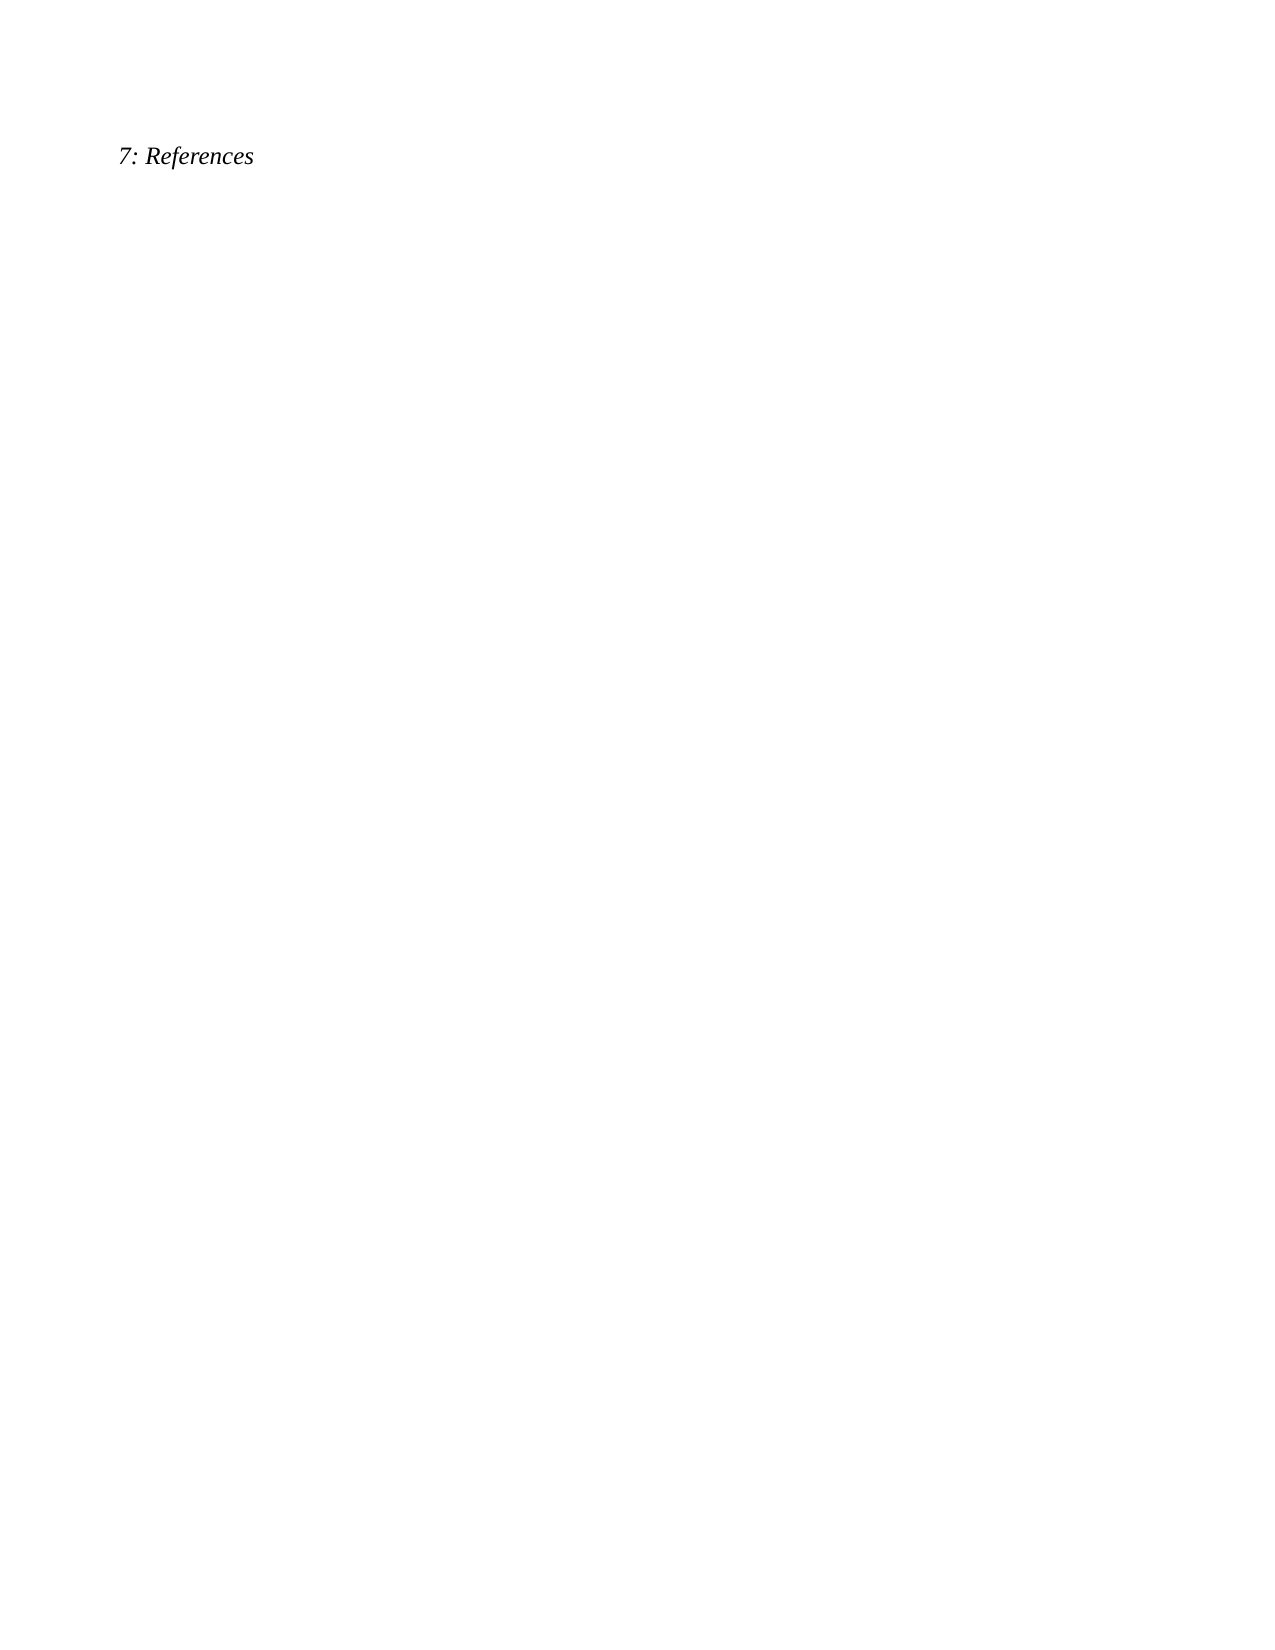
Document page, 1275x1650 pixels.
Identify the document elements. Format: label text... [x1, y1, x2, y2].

text 7: References [118, 141, 1157, 169]
